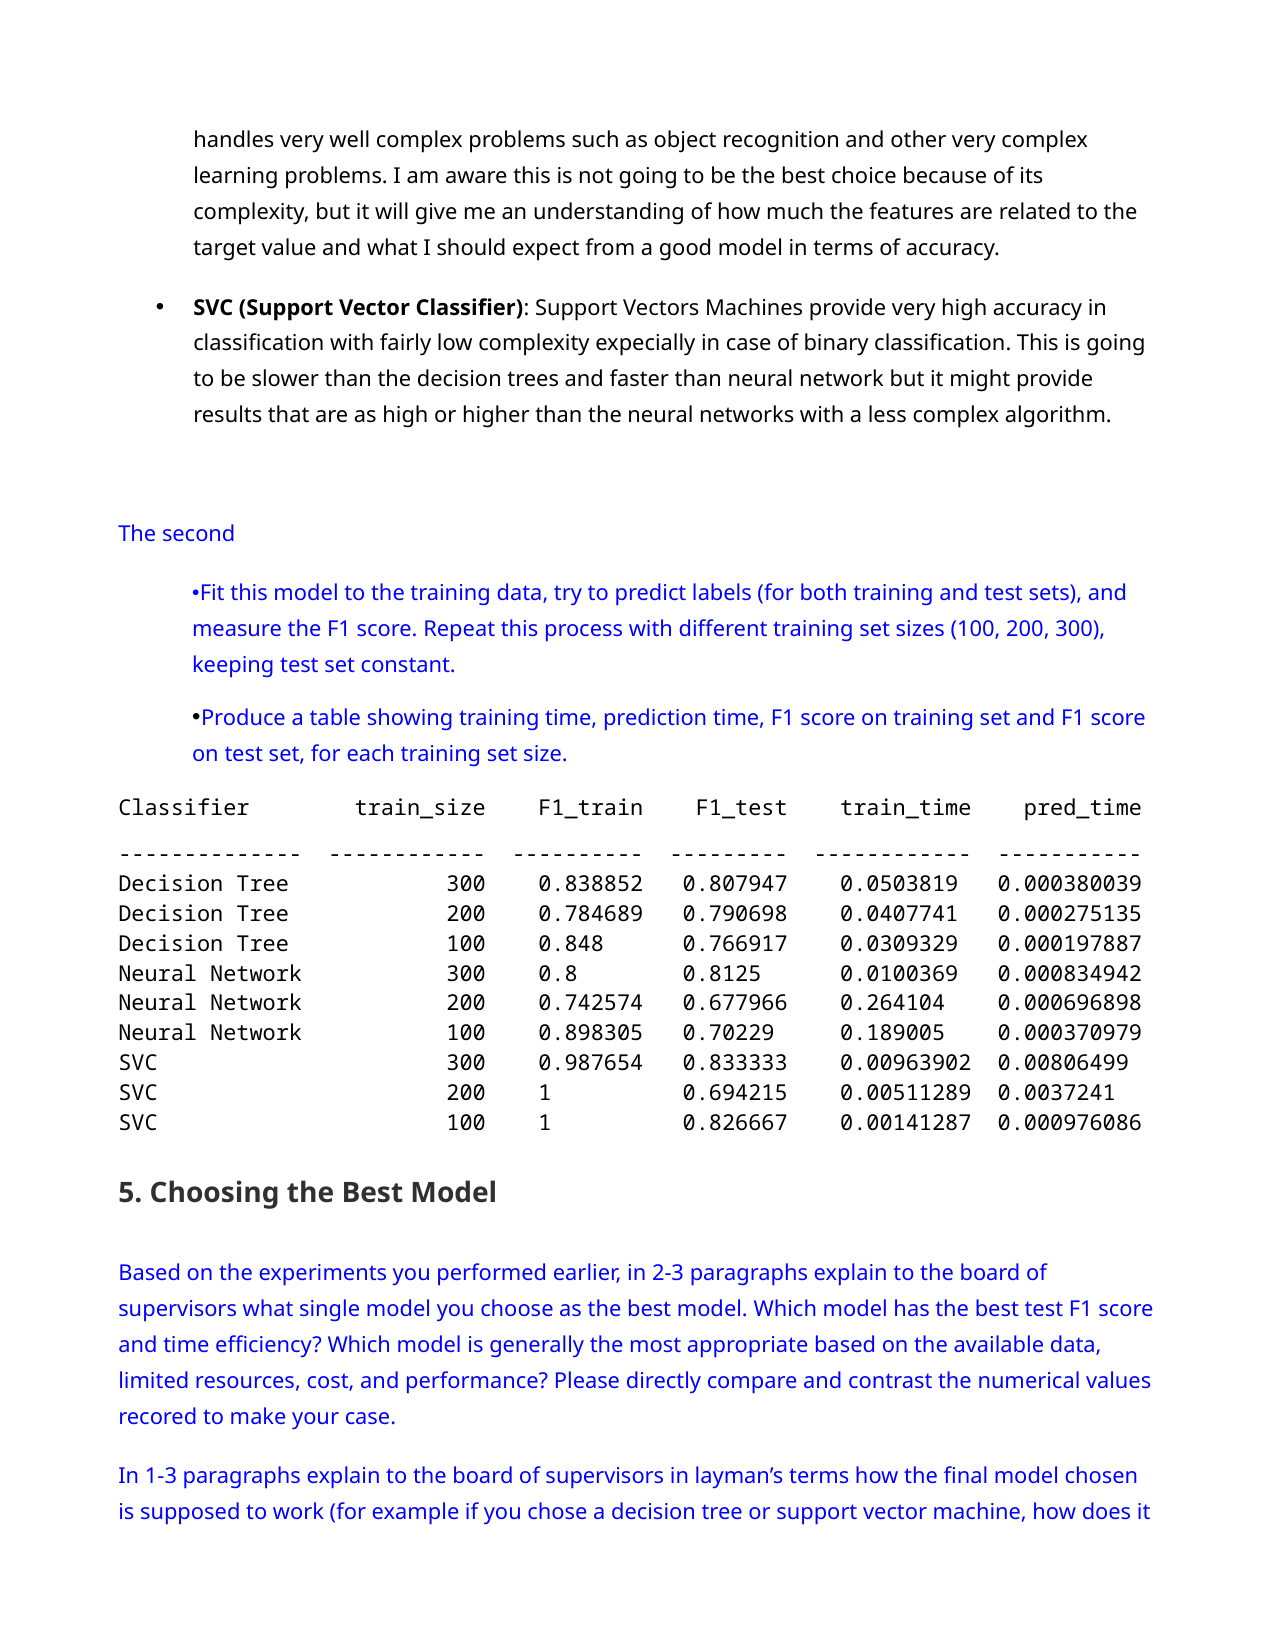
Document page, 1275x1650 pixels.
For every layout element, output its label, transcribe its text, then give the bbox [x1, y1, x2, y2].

text Neural Network 300 0.8 0.8125 0.0100369 0.000834942 [118, 958, 1157, 987]
text Decision Tree 100 0.848 0.766917 0.0309329 0.000197887 [118, 928, 1157, 958]
text SVC 100 1 0.826667 0.00141287 0.000976086 [118, 1107, 1157, 1136]
list Fit this model to the training data, try to predict labels (for both training and test sets), and measure the F1 score. Repeat this process with different training set sizes (100, 200, 300), keeping test set constant. [118, 571, 1157, 679]
text Classifier train_size F1_train F1_test train_time pred_time [118, 785, 1157, 821]
text SVC 300 0.987654 0.833333 0.00963902 0.00806499 [118, 1047, 1157, 1077]
text Based on the experiments you performed earlier, in 2-3 paragraphs explain to the board of supervisors what single model you choose as the best model. Which model has the best test F1 score and time efficiency? Which model is generally the most appropriate based on the available data, limited resources, cost, and performance? Please directly compare and contrast the numerical values recored to make your case. [118, 1251, 1157, 1430]
subtitle 5. Choosing the Best Model [118, 1172, 1157, 1211]
text In 1-3 paragraphs explain to the board of supervisors in layman’s terms how the final model chosen is supposed to work (for example if you chose a decision tree or support vector machine, how does it [118, 1454, 1157, 1526]
text Neural Network 100 0.898305 0.70229 0.189005 0.000370979 [118, 1017, 1157, 1047]
text The second [118, 512, 1157, 548]
text Decision Tree 200 0.784689 0.790698 0.0407741 0.000275135 [118, 898, 1157, 928]
text -------------- ------------ ---------- --------- ------------ ----------- [118, 838, 1157, 868]
text SVC 200 1 0.694215 0.00511289 0.0037241 [118, 1077, 1157, 1107]
list handles very well complex problems such as object recognition and other very complex learning problems. I am aware this is not going to be the best choice because of its complexity, but it will give me an understanding of how much the features are related to the target value and what I should expect from a good model in terms of accuracy. [156, 118, 1157, 262]
list SVC (Support Vector Classifier): Support Vectors Machines provide very high accuracy in classification with fairly low complexity expecially in case of binary classification. This is going to be slower than the decision trees and faster than neural network but it might provide results that are as high or higher than the neural networks with a less complex algorithm. [156, 285, 1157, 429]
text Neural Network 200 0.742574 0.677966 0.264104 0.000696898 [118, 987, 1157, 1017]
list Produce a table showing training time, prediction time, F1 score on training set and F1 score on test set, for each training set size. [118, 696, 1157, 768]
text Decision Tree 300 0.838852 0.807947 0.0503819 0.000380039 [118, 868, 1157, 898]
